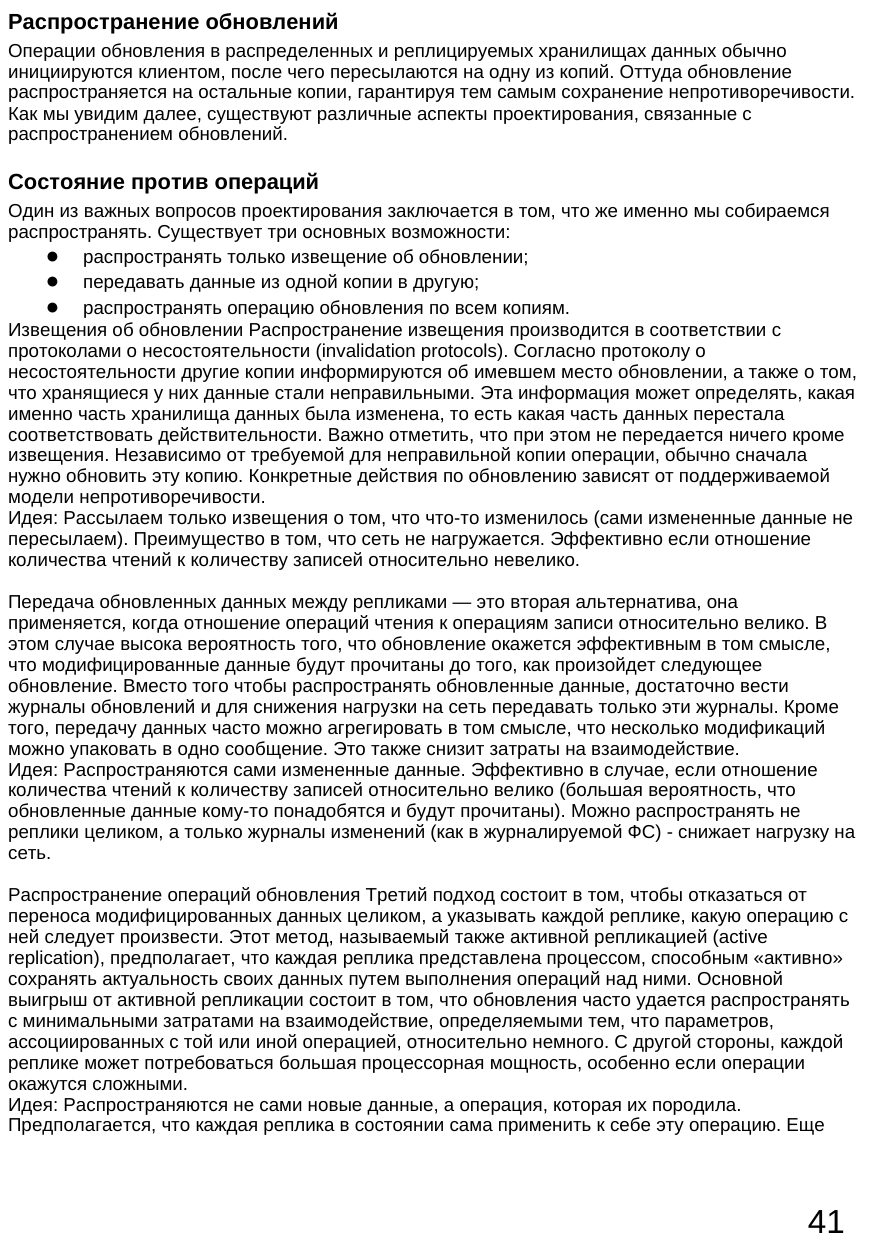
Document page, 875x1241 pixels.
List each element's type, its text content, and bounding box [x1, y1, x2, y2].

text Один из важных вопросов проектирования заключается в том, что же именно мы собираемся распространять. Существует три основных возможности: [8, 201, 861, 242]
text Распространение операций обновления Третий подход состоит в том, чтобы отказаться от переноса модифицированных данных целиком, а указывать каждой реплике, какую операцию с ней следует произвести. Этот метод, называемый также активной репликацией (active replication), предполагает, что каждая реплика представлена процессом, способным «активно» сохранять актуальность своих данных путем выполнения операций над ними. Основной выигрыш от активной репликации состоит в том, что обновления часто удается распространять с минимальными затратами на взаимодействие, определяемыми тем, что параметров, ассоциированных с той или иной операцией, относительно немного. С другой стороны, каждой реплике может потребоваться большая процессорная мощность, особенно если операции окажутся сложными. [8, 884, 861, 1094]
list распространять операцию обновления по всем копиям. [45, 294, 861, 319]
subtitle Распространение обновлений [8, 9, 861, 34]
text Идея: Распространяются не сами новые данные, а операция, которая их породила. Предполагается, что каждая реплика в состоянии сама применить к себе эту операцию. Еще [8, 1094, 861, 1136]
text Идея: Распространяются сами измененные данные. Эффективно в случае, если отношение количества чтений к количеству записей относительно велико (большая вероятность, что обновленные данные кому-то понадобятся и будут прочитаны). Можно распространять не реплики целиком, а только журналы изменений (как в журналируемой ФС) - снижает нагрузку на сеть. [8, 759, 861, 864]
text Идея: Рассылаем только извещения о том, что что-то изменилось (сами измененные данные не пересылаем). Преимущество в том, что сеть не нагружается. Эффективно если отношение количества чтений к количеству записей относительно невелико. [8, 508, 861, 571]
text Операции обновления в распределенных и реплицируемых хранилищах данных обычно инициируются клиентом, после чего пересылаются на одну из копий. Оттуда обновление распространяется на остальные копии, гарантируя тем самым сохранение непротиворечивости. Как мы увидим далее, существуют различные аспекты проектирования, связанные с распространением обновлений. [8, 40, 861, 145]
list передавать данные из одной копии в другую; [45, 268, 861, 294]
text Передача обновленных данных между репликами — это вторая альтернатива, она применяется, когда отношение операций чтения к операциям записи относительно велико. В этом случае высока вероятность того, что обновление окажется эффективным в том смысле, что модифицированные данные будут прочитаны до того, как произойдет следующее обновление. Вместо того чтобы распространять обновленные данные, достаточно вести журналы обновлений и для снижения нагрузки на сеть передавать только эти журналы. Кроме того, передачу данных часто можно агрегировать в том смысле, что несколько модификаций можно упаковать в одно сообщение. Это также снизит затраты на взаимодействие. [8, 591, 861, 759]
list распространять только извещение об обновлении; [45, 242, 861, 268]
subtitle Состояние против операций [8, 170, 861, 194]
text Извещения об обновлении Распространение извещения производится в соответствии с протоколами о несостоятельности (invalidation protocols). Согласно протоколу о несостоятельности другие копии информируются об имевшем место обновлении, а также о том, что хранящиеся у них данные стали неправильными. Эта информация может определять, какая именно часть хранилища данных была изменена, то есть какая часть данных перестала соответствовать действительности. Важно отметить, что при этом не передается ничего кроме извещения. Независимо от требуемой для неправильной копии операции, обычно сначала нужно обновить эту копию. Конкретные действия по обновлению зависят от поддерживаемой модели непротиворечивости. [8, 319, 861, 508]
